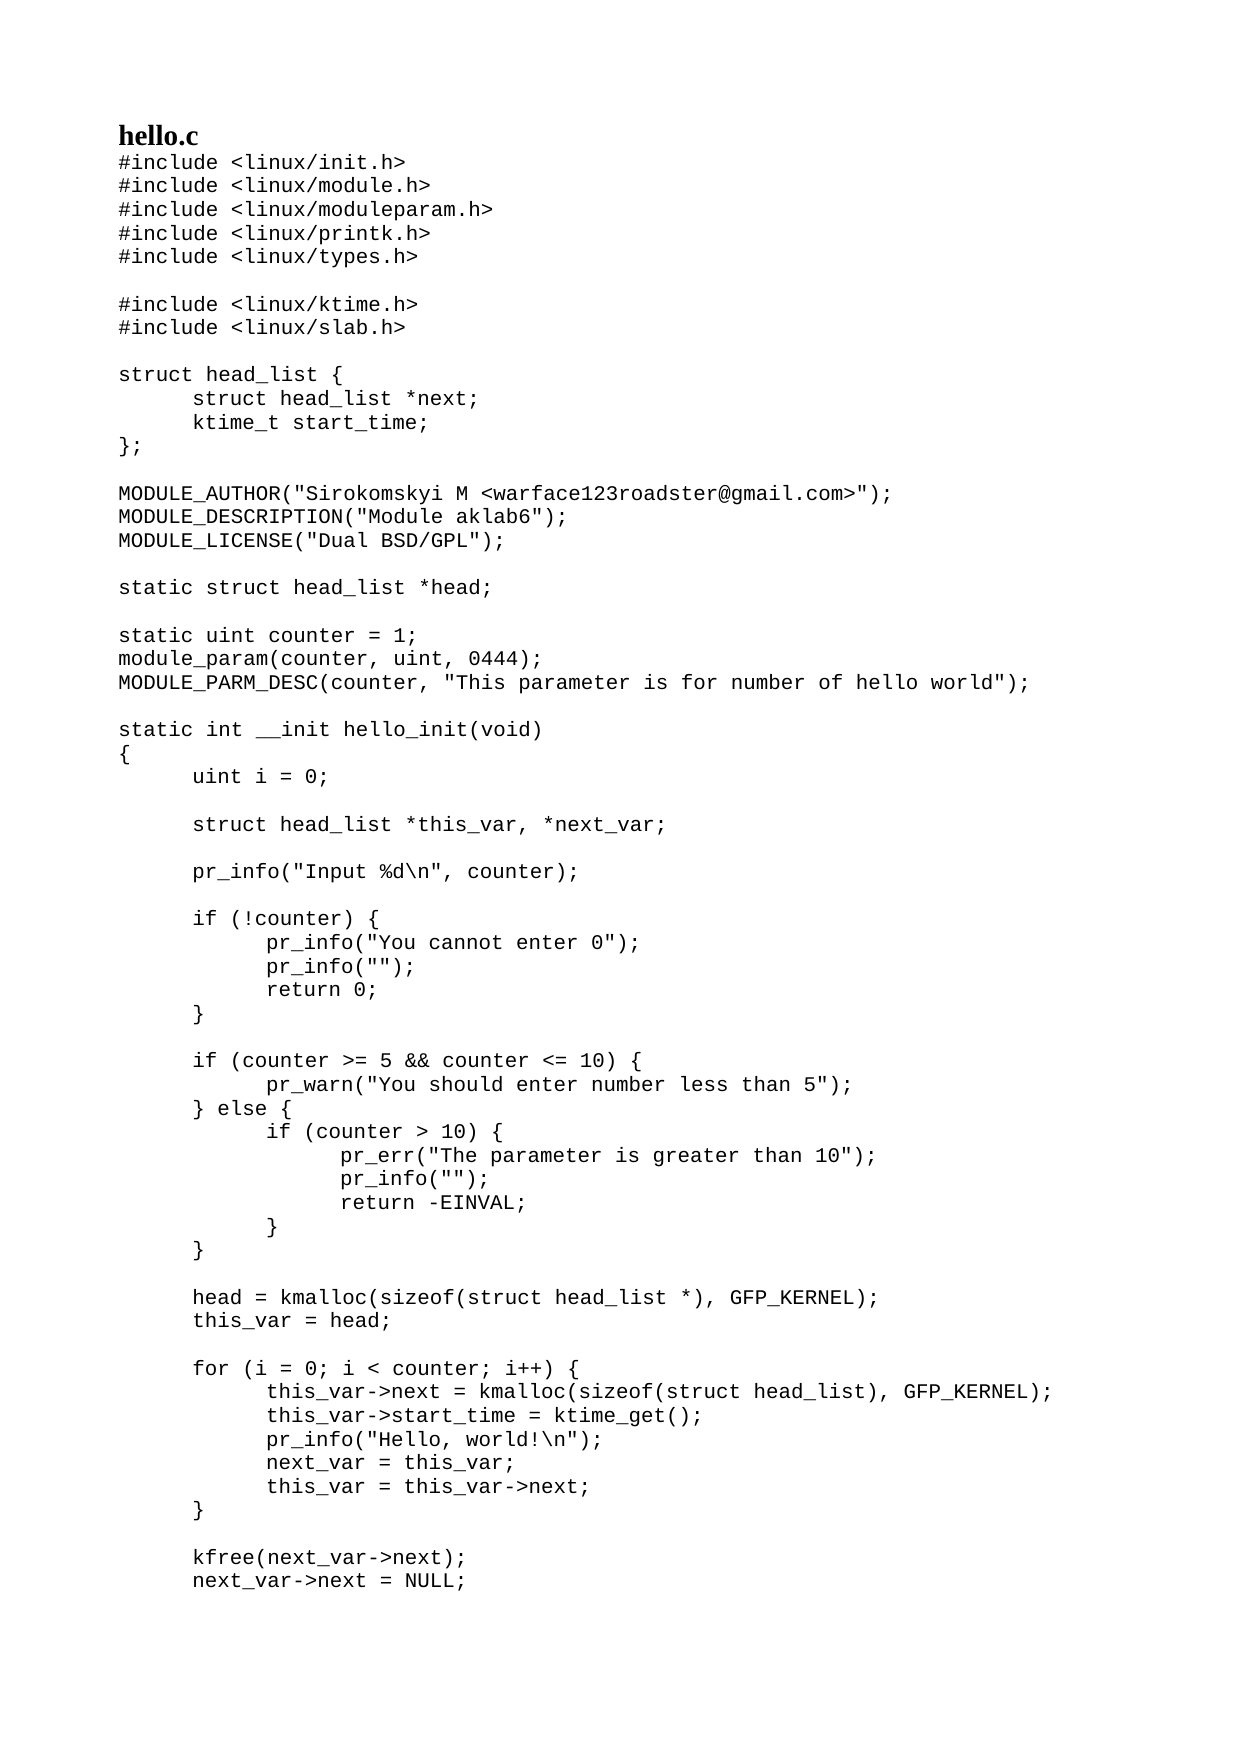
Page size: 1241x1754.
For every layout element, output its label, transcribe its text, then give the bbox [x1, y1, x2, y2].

text if (!counter) { [118, 908, 1122, 932]
text }; [118, 435, 1122, 459]
text uint i = 0; [118, 766, 1122, 790]
text ktime_t start_time; [118, 412, 1122, 435]
text next_var->next = NULL; [118, 1570, 1122, 1594]
text for (i = 0; i < counter; i++) { [118, 1358, 1122, 1381]
text #include <linux/slab.h> [118, 317, 1122, 341]
text pr_info(""); [118, 1168, 1122, 1192]
text struct head_list *this_var, *next_var; [118, 814, 1122, 837]
text head = kmalloc(sizeof(struct head_list *), GFP_KERNEL); [118, 1287, 1122, 1310]
text } [118, 1239, 1122, 1263]
text static uint counter = 1; [118, 624, 1122, 648]
text pr_info(""); [118, 956, 1122, 979]
text this_var->start_time = ktime_get(); [118, 1405, 1122, 1428]
text #include <linux/init.h> [118, 152, 1122, 175]
text pr_info("You cannot enter 0"); [118, 932, 1122, 956]
text this_var->next = kmalloc(sizeof(struct head_list), GFP_KERNEL); [118, 1381, 1122, 1405]
text return -EINVAL; [118, 1192, 1122, 1216]
text kfree(next_var->next); [118, 1547, 1122, 1570]
text hello.c [118, 118, 1122, 152]
text if (counter >= 5 && counter <= 10) { [118, 1050, 1122, 1074]
text #include <linux/types.h> [118, 246, 1122, 270]
text next_var = this_var; [118, 1452, 1122, 1476]
text return 0; [118, 979, 1122, 1003]
text this_var = this_var->next; [118, 1476, 1122, 1499]
text static int __init hello_init(void) [118, 719, 1122, 743]
text pr_info("Hello, world!\n"); [118, 1428, 1122, 1452]
text #include <linux/moduleparam.h> [118, 199, 1122, 223]
text { [118, 743, 1122, 766]
text pr_warn("You should enter number less than 5"); [118, 1074, 1122, 1097]
text } else { [118, 1097, 1122, 1121]
text pr_info("Input %d\n", counter); [118, 861, 1122, 885]
text struct head_list { [118, 364, 1122, 388]
text module_param(counter, uint, 0444); [118, 648, 1122, 672]
text MODULE_DESCRIPTION("Module aklab6"); [118, 506, 1122, 530]
text } [118, 1003, 1122, 1027]
text MODULE_LICENSE("Dual BSD/GPL"); [118, 530, 1122, 554]
text #include <linux/module.h> [118, 175, 1122, 199]
text #include <linux/printk.h> [118, 223, 1122, 246]
text MODULE_AUTHOR("Sirokomskyi M <warface123roadster@gmail.com>"); [118, 483, 1122, 506]
text if (counter > 10) { [118, 1121, 1122, 1145]
text MODULE_PARM_DESC(counter, "This parameter is for number of hello world"); [118, 672, 1122, 696]
text this_var = head; [118, 1310, 1122, 1334]
text } [118, 1216, 1122, 1239]
text } [118, 1499, 1122, 1523]
text pr_err("The parameter is greater than 10"); [118, 1145, 1122, 1168]
text static struct head_list *head; [118, 577, 1122, 601]
text #include <linux/ktime.h> [118, 293, 1122, 317]
text struct head_list *next; [118, 388, 1122, 412]
